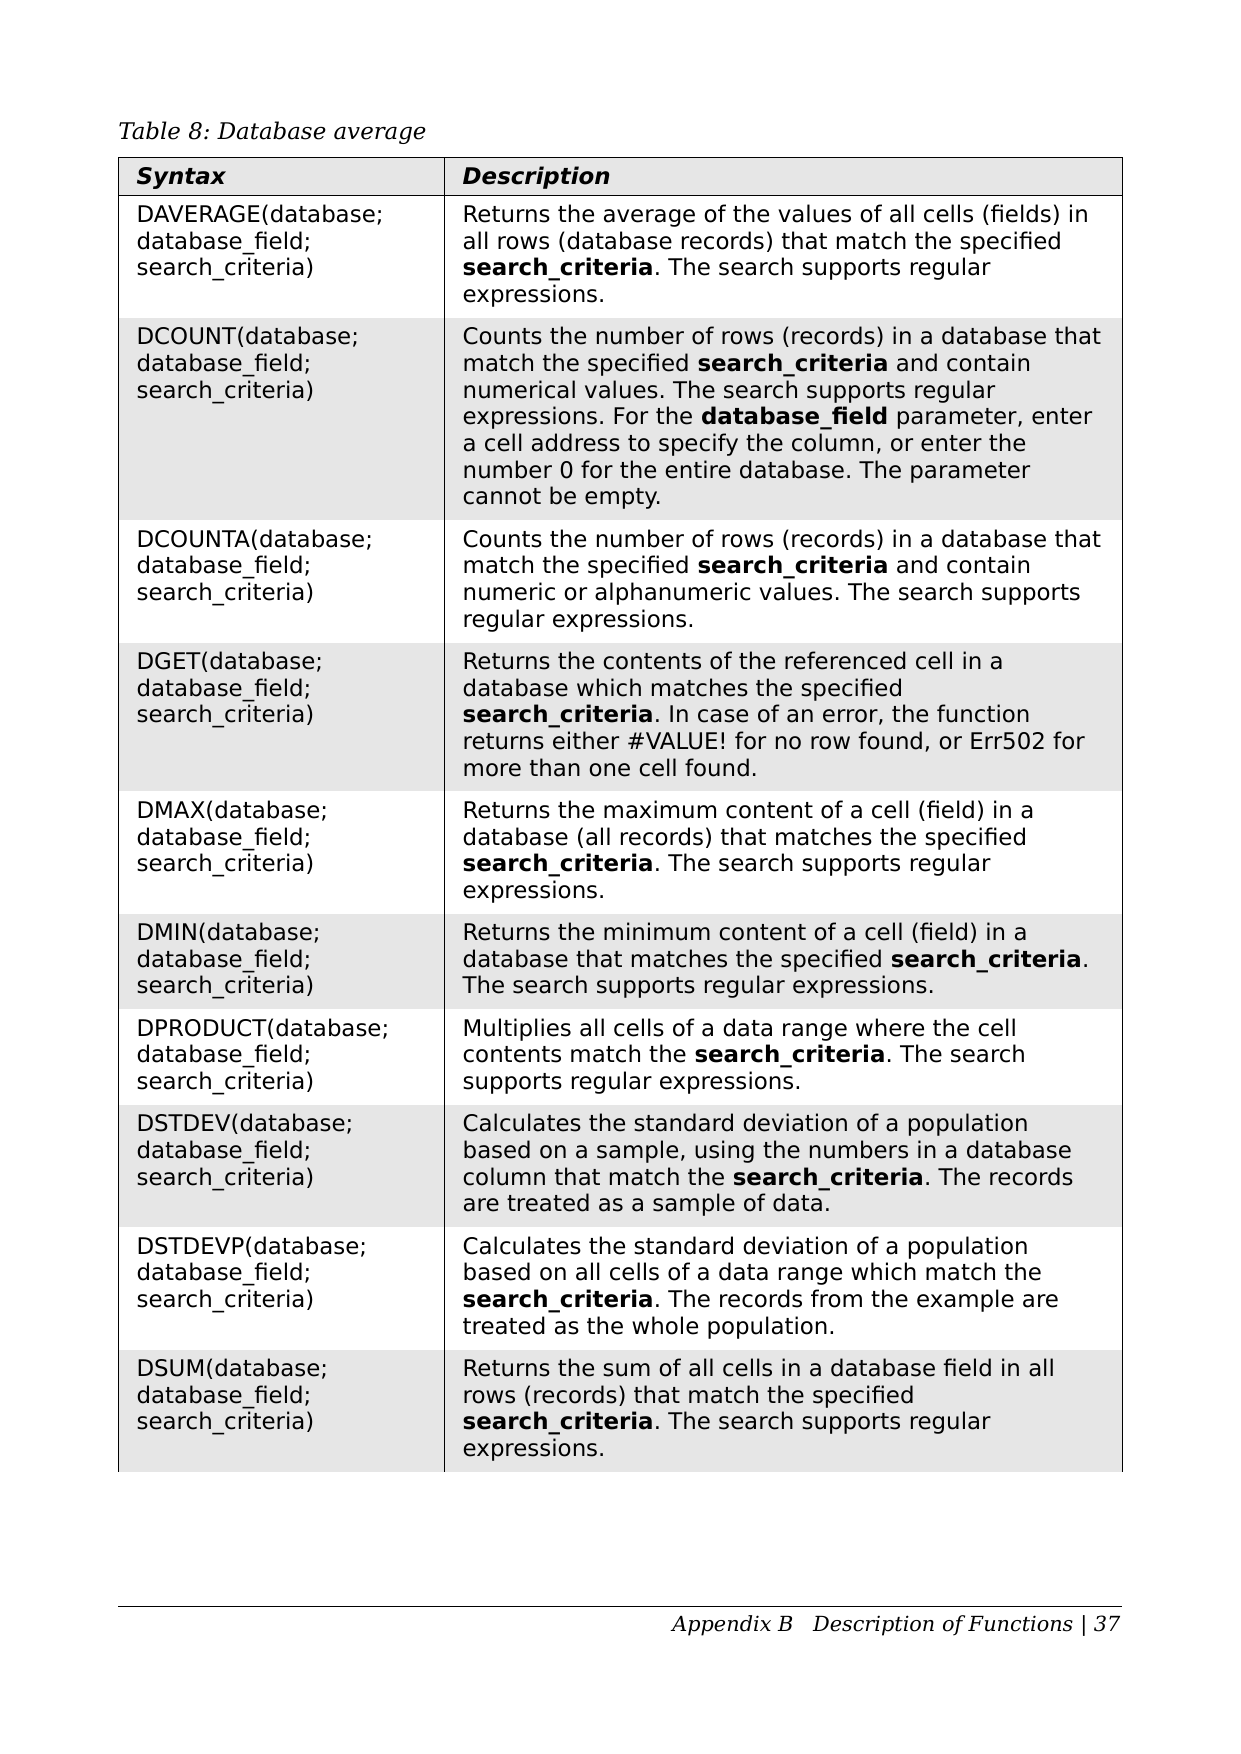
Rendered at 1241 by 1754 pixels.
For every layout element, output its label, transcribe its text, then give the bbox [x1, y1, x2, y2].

table_cell Calculates the standard deviation of a population based on all cells of a data range which match the search_criteria. The records from the example are treated as the whole population. [445, 1227, 1122, 1349]
table_cell DGET(database; database_field; search_criteria) [119, 643, 444, 791]
table_cell DCOUNTA(database; database_field; search_criteria) [119, 520, 444, 642]
text Table 8: Database average [118, 118, 1122, 145]
table_cell DMAX(database; database_field; search_criteria) [119, 791, 444, 914]
table_cell DPRODUCT(database; database_field; search_criteria) [119, 1009, 444, 1105]
table_cell Counts the number of rows (records) in a database that match the specified search_criteria and contain numerical values. The search supports regular expressions. For the database_field parameter, enter a cell address to specify the column, or enter the number 0 for the entire database. The parameter cannot be empty. [445, 318, 1122, 520]
table_cell DSUM(database; database_field; search_criteria) [119, 1350, 444, 1472]
table_header Description [445, 158, 1122, 195]
table_cell Returns the contents of the referenced cell in a database which matches the specified search_criteria. In case of an error, the function returns either #VALUE! for no row found, or Err502 for more than one cell found. [445, 643, 1122, 791]
table_cell DCOUNT(database; database_field; search_criteria) [119, 318, 444, 520]
table_cell DSTDEVP(database; database_field; search_criteria) [119, 1227, 444, 1349]
table_cell DSTDEV(database; database_field; search_criteria) [119, 1105, 444, 1227]
table_cell Counts the number of rows (records) in a database that match the specified search_criteria and contain numeric or alphanumeric values. The search supports regular expressions. [445, 520, 1122, 642]
table_cell DMIN(database; database_field; search_criteria) [119, 914, 444, 1009]
table_cell Returns the average of the values of all cells (fields) in all rows (database records) that match the specified search_criteria. The search supports regular expressions. [445, 196, 1122, 318]
table_cell DAVERAGE(database; database_field; search_criteria) [119, 196, 444, 318]
table_cell Returns the sum of all cells in a database field in all rows (records) that match the specified search_criteria. The search supports regular expressions. [445, 1350, 1122, 1472]
table_cell Multiplies all cells of a data range where the cell contents match the search_criteria. The search supports regular expressions. [445, 1009, 1122, 1105]
table_cell Returns the minimum content of a cell (field) in a database that matches the specified search_criteria. The search supports regular expressions. [445, 914, 1122, 1009]
table_header Syntax [119, 158, 444, 195]
table_cell Calculates the standard deviation of a population based on a sample, using the numbers in a database column that match the search_criteria. The records are treated as a sample of data. [445, 1105, 1122, 1227]
table_cell Returns the maximum content of a cell (field) in a database (all records) that matches the specified search_criteria. The search supports regular expressions. [445, 791, 1122, 914]
